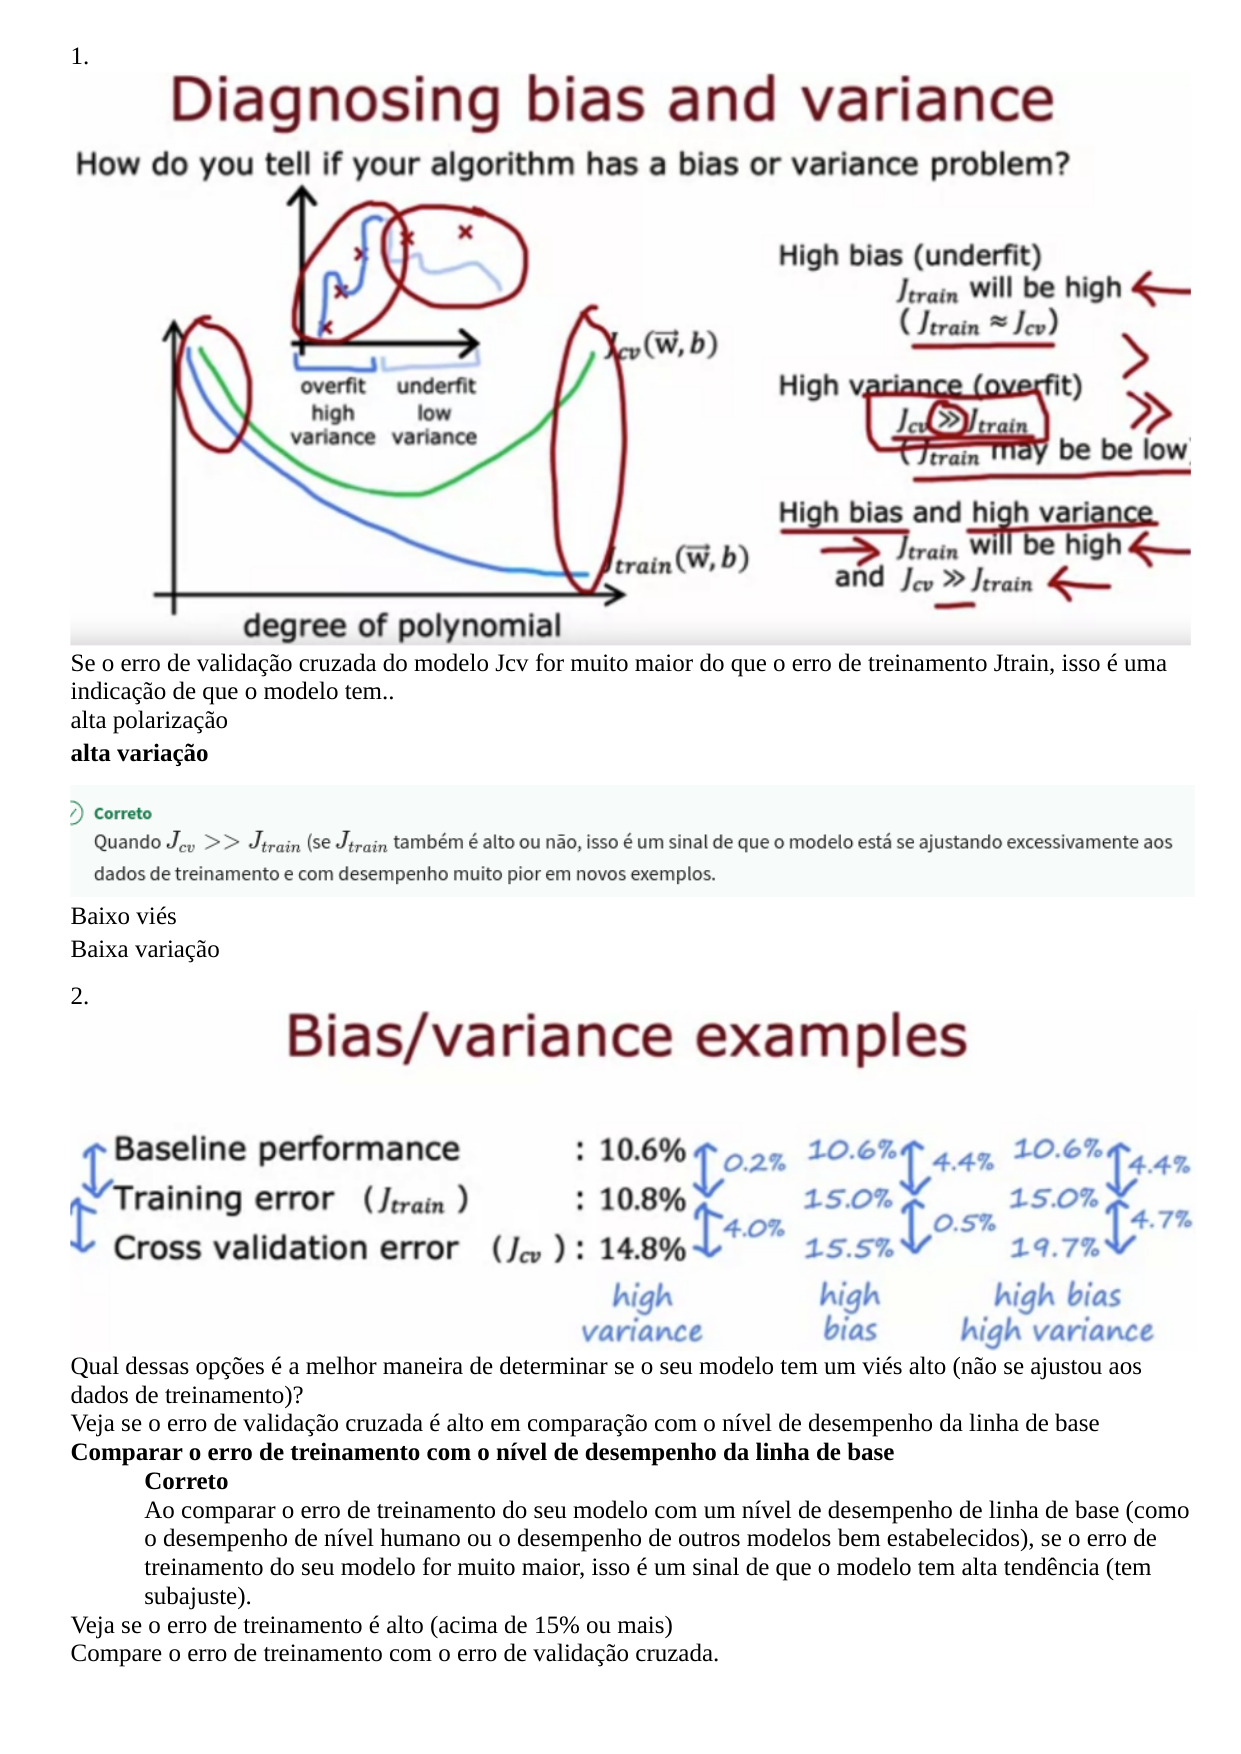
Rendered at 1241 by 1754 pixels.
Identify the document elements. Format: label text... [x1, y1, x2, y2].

picture [70, 785, 1200, 897]
text Qual dessas opções é a melhor maneira de determinar se o seu modelo tem um viés alto (não se ajustou aos dados de treinamento)? [70, 1351, 1199, 1408]
text Comparar o erro de treinamento com o nível de desempenho da linha de base [70, 1437, 1199, 1466]
text 1. [70, 41, 1199, 69]
text alta polarização alta variação [70, 705, 1199, 767]
text Baixo viés Baixa variação [70, 897, 1199, 962]
text Se o erro de validação cruzada do modelo Jcv​ for muito maior do que o erro de treinamento Jtrain, isso é uma indicação de que o modelo tem.. [70, 648, 1199, 705]
text Compare o erro de treinamento com o erro de validação cruzada. [70, 1638, 1199, 1667]
picture [70, 1010, 1200, 1351]
text Ao comparar o erro de treinamento do seu modelo com um nível de desempenho de linha de base (como o desempenho de nível humano ou o desempenho de outros modelos bem estabelecidos), se o erro de treinamento do seu modelo for muito maior, isso é um sinal de que o modelo tem alta tendência (tem subajuste). [70, 1495, 1199, 1610]
text Veja se o erro de treinamento é alto (acima de 15% ou mais) [70, 1610, 1199, 1638]
text 2. [70, 981, 1199, 1010]
text Correto [70, 1466, 1199, 1495]
picture [70, 69, 1200, 648]
text Veja se o erro de validação cruzada é alto em comparação com o nível de desempenho da linha de base [70, 1408, 1199, 1437]
